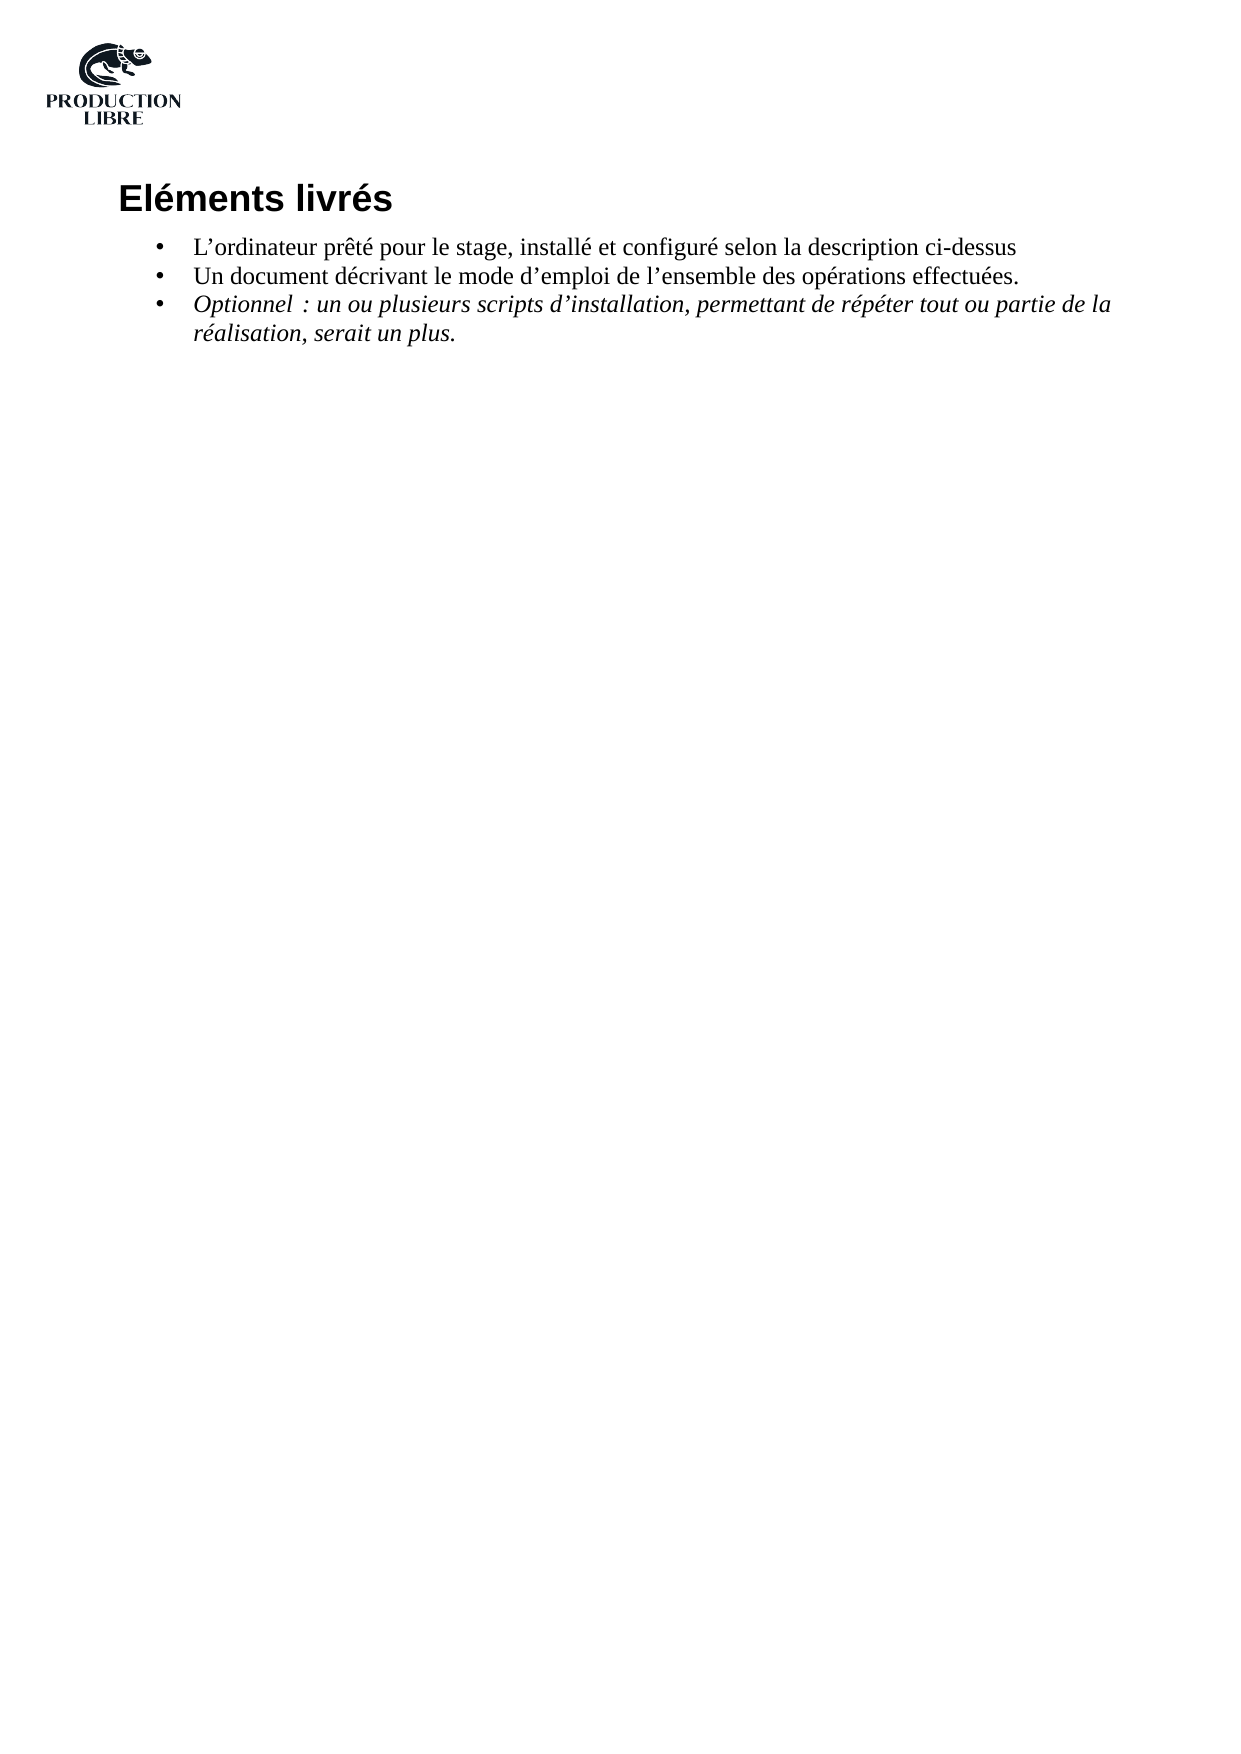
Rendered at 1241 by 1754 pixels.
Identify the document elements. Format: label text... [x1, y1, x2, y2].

picture [33, 27, 199, 149]
subtitle Eléments livrés [118, 176, 1122, 219]
list Optionnel : un ou plusieurs scripts d’installation, permettant de répéter tout ou partie de la réalisation, serait un plus. [156, 289, 1122, 347]
list Un document décrivant le mode d’emploi de l’ensemble des opérations effectuées. [156, 261, 1122, 289]
list L’ordinateur prêté pour le stage, installé et configuré selon la description ci-dessus [156, 232, 1122, 261]
